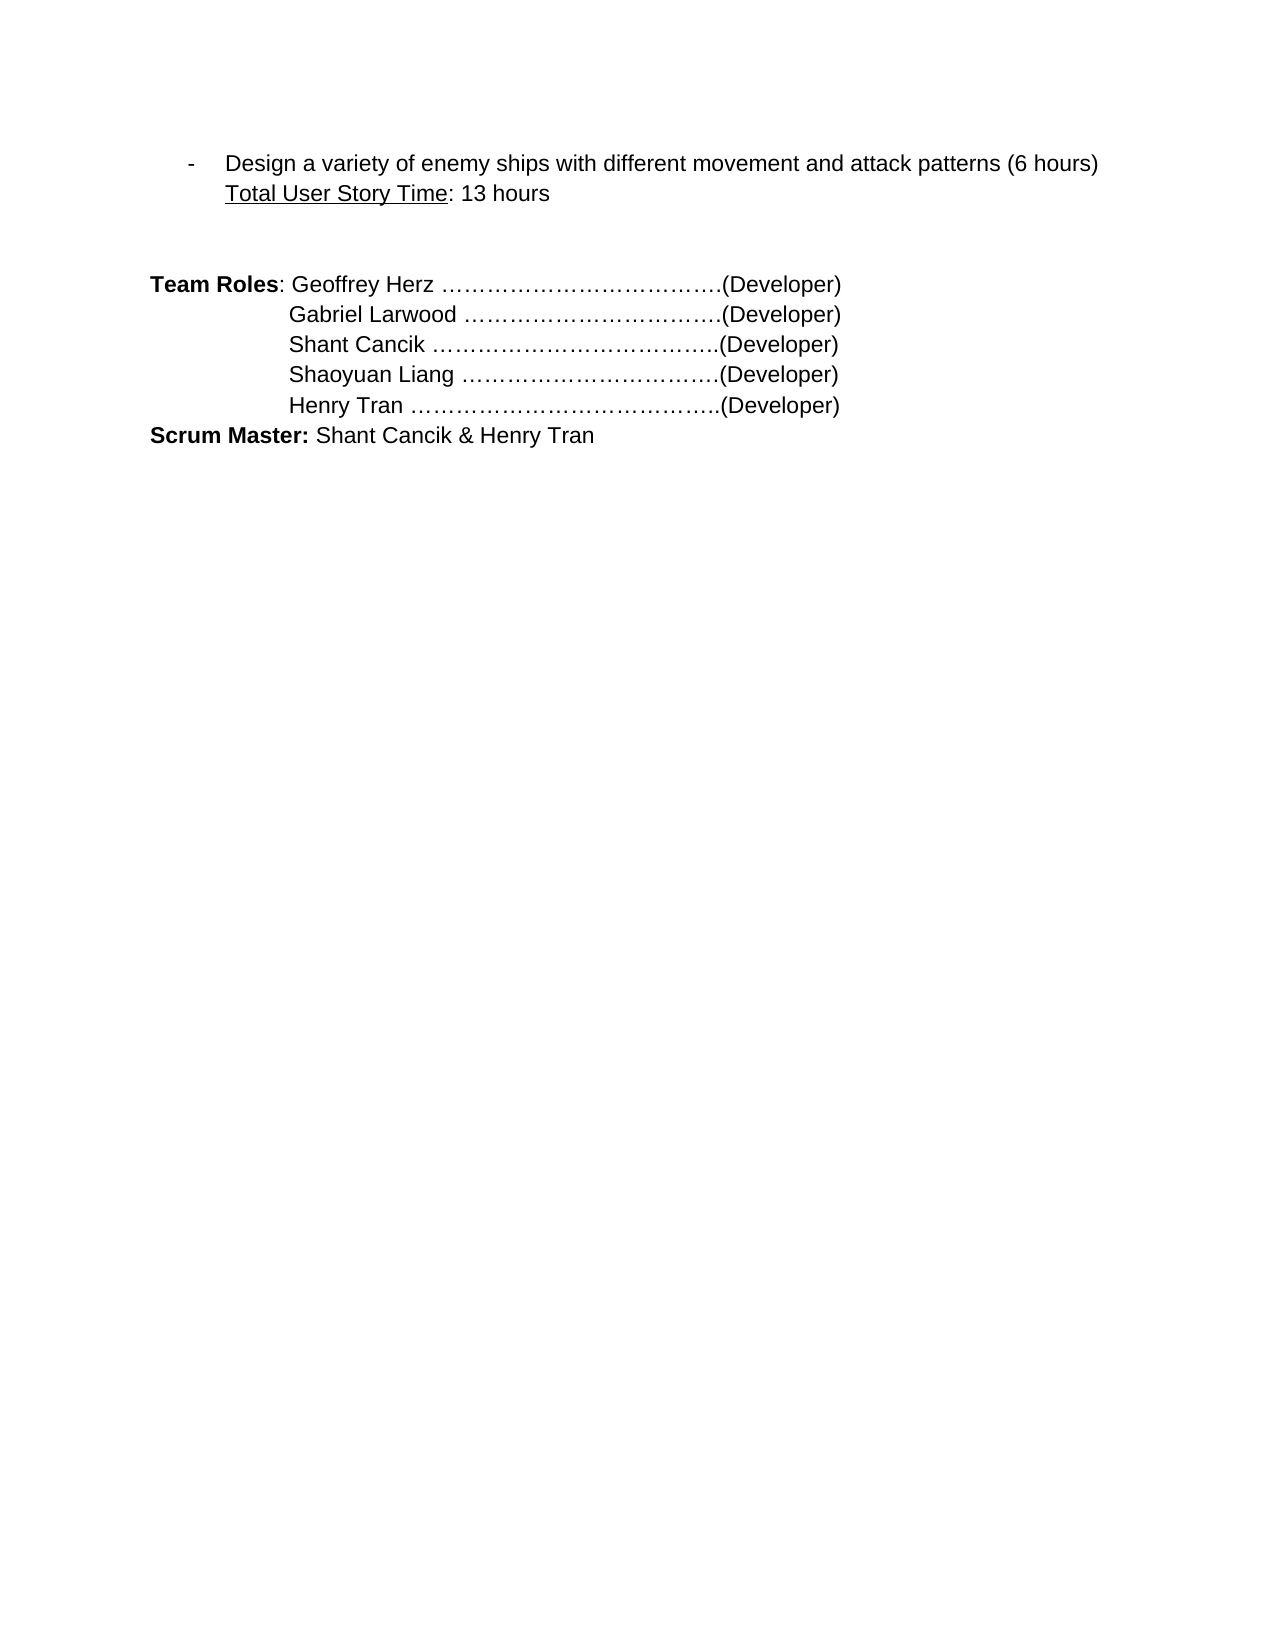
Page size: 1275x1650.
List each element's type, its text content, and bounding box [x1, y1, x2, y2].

text Henry Tran …………………………………..(Developer) [225, 392, 1125, 418]
text Gabriel Larwood …………………………….(Developer) [225, 301, 1125, 327]
text Total User Story Time: 13 hours [150, 180, 1125, 207]
text Team Roles: Geoffrey Herz ……………………………….(Developer) [150, 271, 1125, 297]
text Scrum Master: Shant Cancik & Henry Tran [150, 422, 1125, 448]
text Shant Cancik ………………………………..(Developer) [225, 331, 1125, 358]
text Shaoyuan Liang …………………………….(Developer) [225, 361, 1125, 388]
list Design a variety of enemy ships with different movement and attack patterns (6 hours) [187, 150, 1125, 176]
